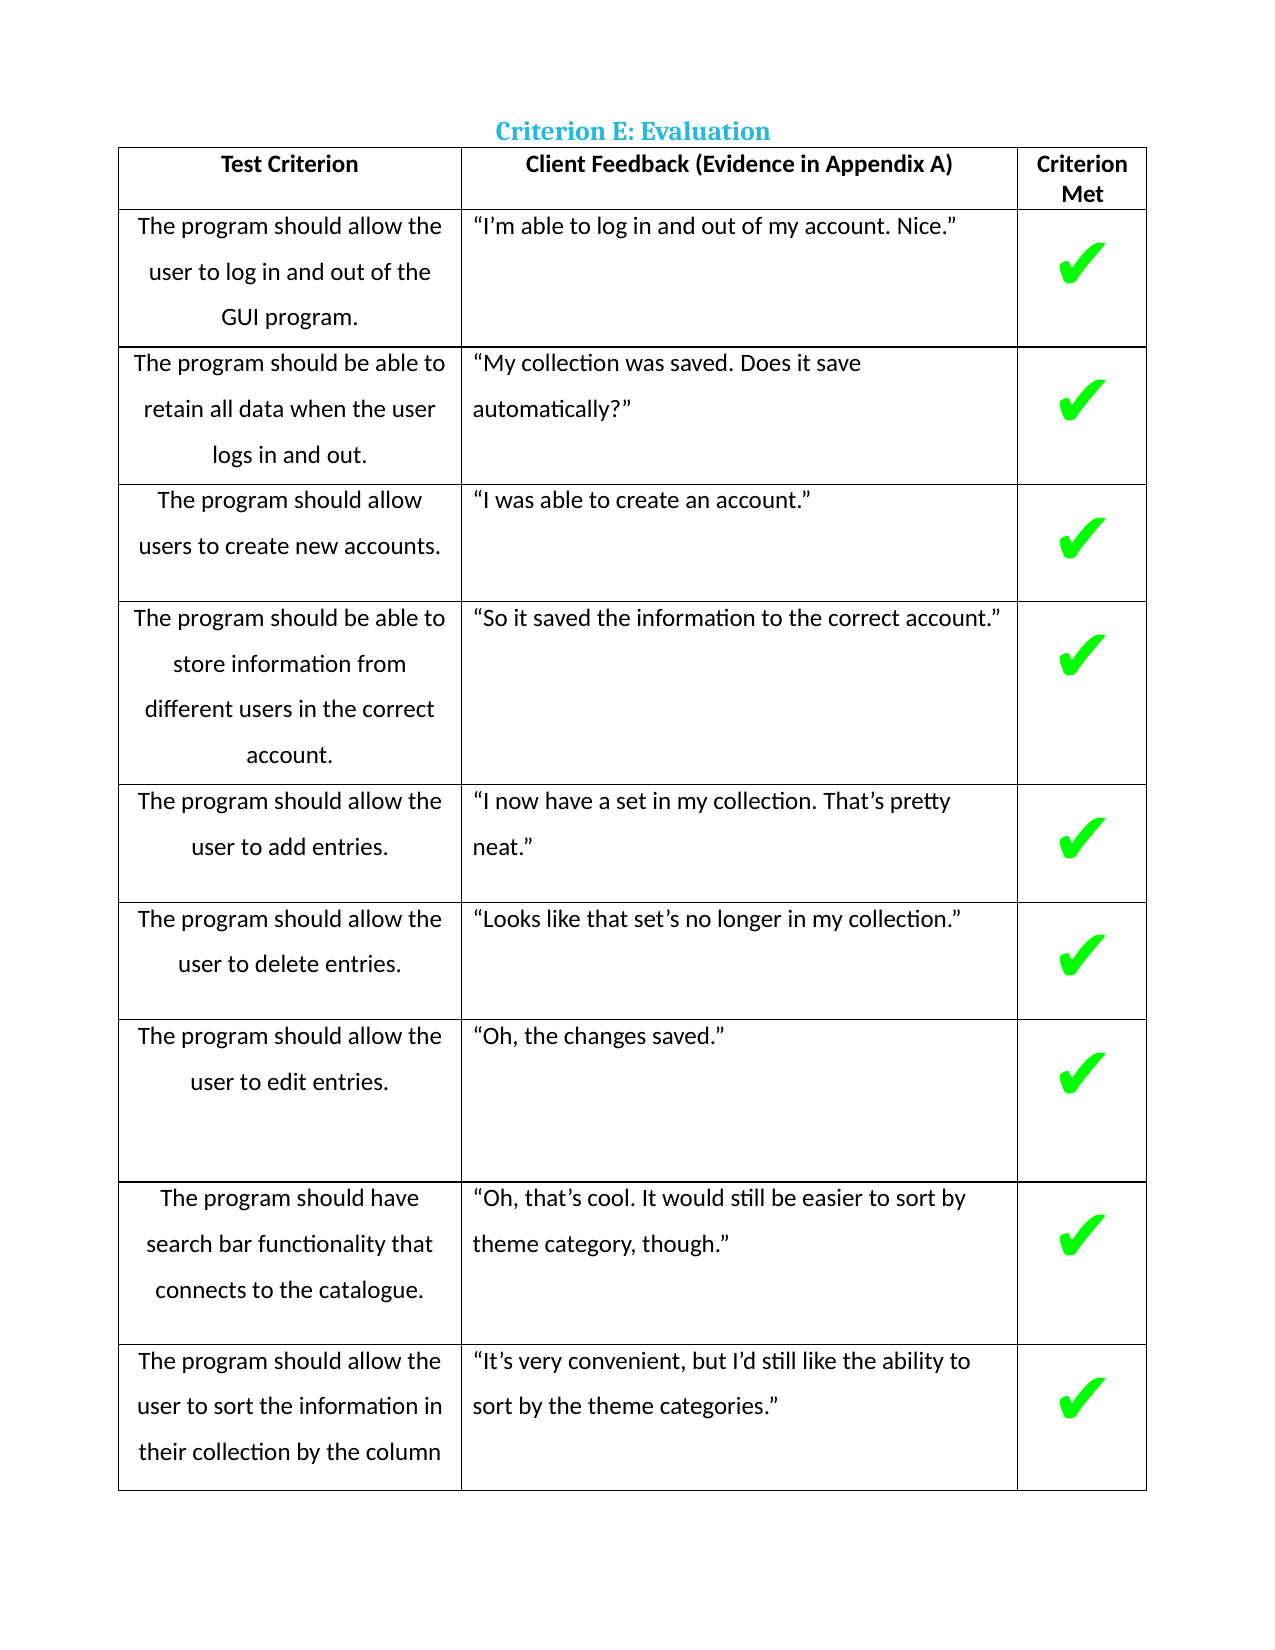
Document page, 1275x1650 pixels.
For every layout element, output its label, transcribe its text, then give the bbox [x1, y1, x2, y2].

table_cell ✔ [1018, 785, 1146, 902]
table_cell ✔ [1018, 348, 1146, 484]
table_cell The program should allow the user to edit entries. [119, 1020, 461, 1181]
text Criterion E: Evaluation [118, 116, 1148, 147]
table_cell The program should allow the user to add entries. [119, 785, 461, 902]
table_cell The program should allow the user to log in and out of the GUI program. [119, 210, 461, 346]
table_cell The program should allow the user to sort the information in their collection by the column [119, 1345, 461, 1490]
table_header Client Feedback (Evidence in Appendix A) [462, 148, 1017, 209]
table_cell “I now have a set in my collection. That’s pretty neat.” [462, 785, 1017, 902]
table_cell “It’s very convenient, but I’d still like the ability to sort by the theme categories.” [462, 1345, 1017, 1490]
table_cell The program should be able to retain all data when the user logs in and out. [119, 348, 461, 484]
table_cell The program should allow users to create new accounts. [119, 485, 461, 601]
table_cell ✔ [1018, 1345, 1146, 1490]
table_cell “My collection was saved. Does it save automatically?” [462, 348, 1017, 484]
table_cell The program should be able to store information from different users in the correct account. [119, 602, 461, 784]
table_cell “Oh, that’s cool. It would still be easier to sort by theme category, though.” [462, 1183, 1017, 1344]
table_cell “So it saved the information to the correct account.” [462, 602, 1017, 784]
table_cell “Looks like that set’s no longer in my collection.” [462, 903, 1017, 1019]
table_cell ✔ [1018, 903, 1146, 1019]
table_cell ✔ [1018, 602, 1146, 784]
table_header Test Criterion [119, 148, 461, 209]
table_cell “Oh, the changes saved.” [462, 1020, 1017, 1181]
table_cell The program should have search bar functionality that connects to the catalogue. [119, 1183, 461, 1344]
table_cell “I was able to create an account.” [462, 485, 1017, 601]
table_cell ✔ [1018, 1020, 1146, 1181]
table_cell The program should allow the user to delete entries. [119, 903, 461, 1019]
table_cell “I’m able to log in and out of my account. Nice.” [462, 210, 1017, 346]
table_cell ✔ [1018, 210, 1146, 346]
table_cell ✔ [1018, 1183, 1146, 1344]
table_header Criterion Met [1018, 148, 1146, 209]
table_cell ✔ [1018, 485, 1146, 601]
